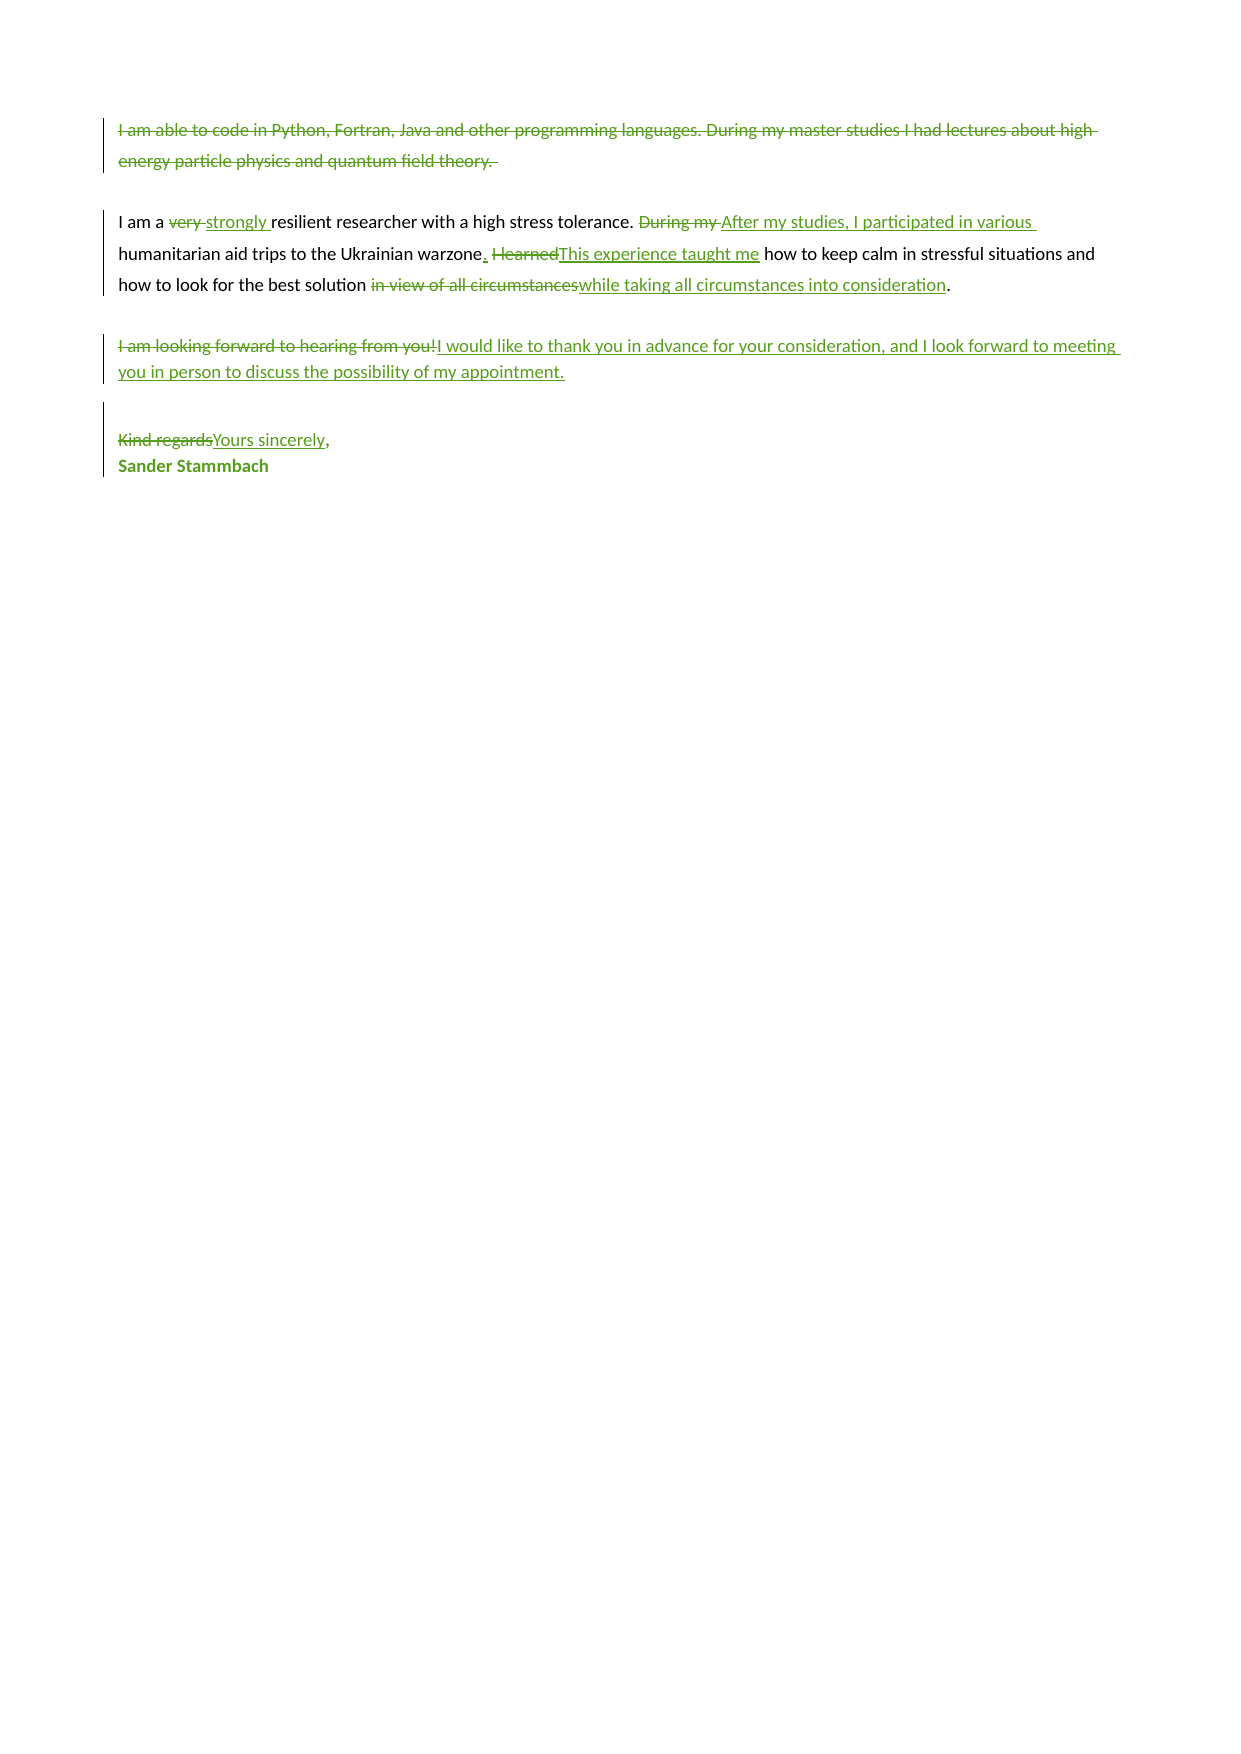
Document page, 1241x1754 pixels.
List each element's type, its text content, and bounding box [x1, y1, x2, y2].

text I am a strongly resilient researcher with a high stress tolerance. After my studies, I participated in various humanitarian aid trips to the Ukrainian warzone. This experience taught me how to keep calm in stressful situations and how to look for the best solution while taking all circumstances into consideration. [118, 210, 1122, 296]
text Yours sincerely, Sander Stammbach [118, 402, 1122, 477]
text I would like to thank you in advance for your consideration, and I look forward to meeting you in person to discuss the possibility of my appointment. [118, 334, 1122, 383]
